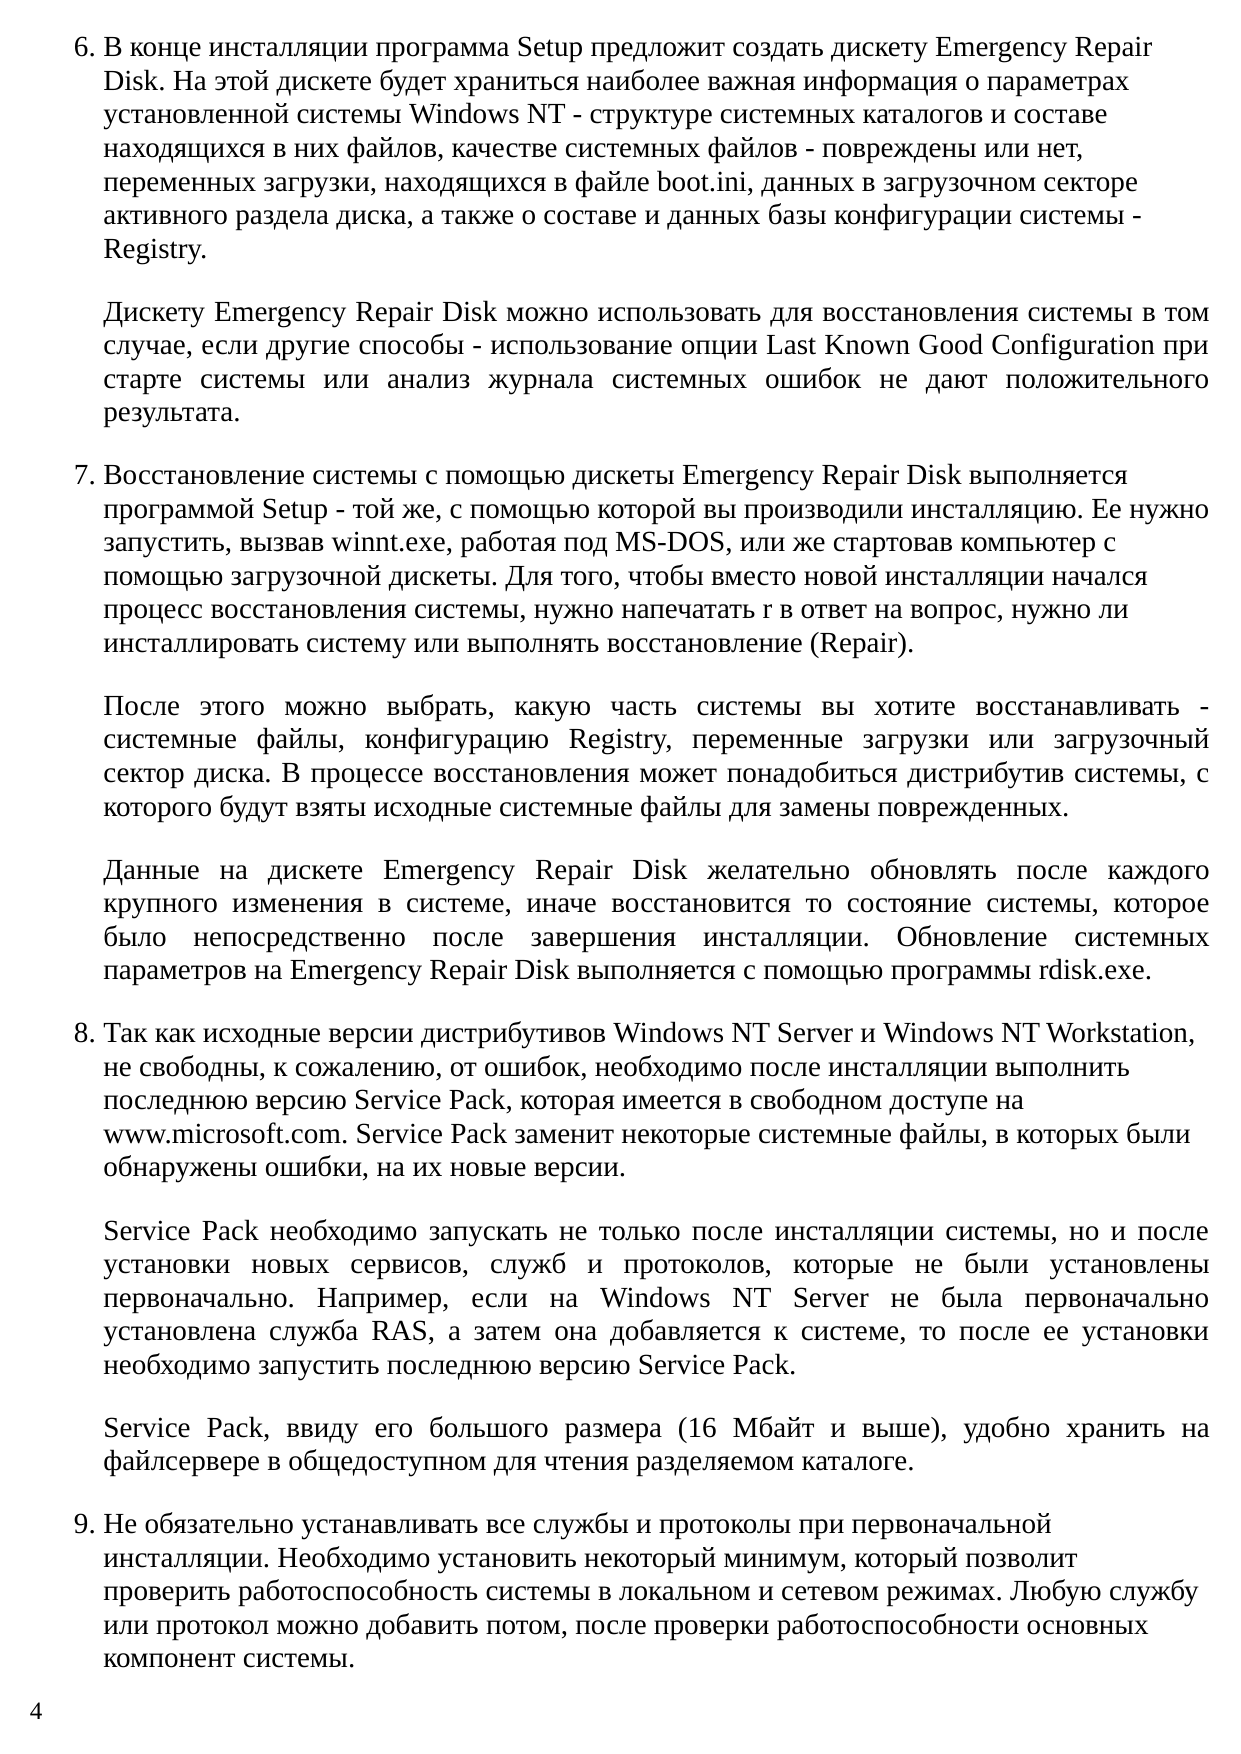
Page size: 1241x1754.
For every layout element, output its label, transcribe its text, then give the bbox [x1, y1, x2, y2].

list Не обязательно устанавливать все службы и протоколы при первоначальной инсталляции. Необходимо установить некоторый минимум, который позволит проверить работоспособность системы в локальном и сетевом режимах. Любую службу или протокол можно добавить потом, после проверки работоспособности основных компонент системы. [74, 1506, 1211, 1674]
list В конце инсталляции программа Setup предложит создать дискету Emergency Repair Disk. На этой дискете будет храниться наиболее важная информация о параметрах установленной системы Windows NT - структуре системных каталогов и составе находящихся в них файлов, качестве системных файлов - повреждены или нет, переменных загрузки, находящихся в файле boot.ini, данных в загрузочном секторе активного раздела диска, а также о составе и данных базы конфигурации системы - Registry. [74, 29, 1211, 264]
list После этого можно выбрать, какую часть системы вы хотите восстанавливать - системные файлы, конфигурацию Registry, переменные загрузки или загрузочный сектор диска. В процессе восстановления может понадобиться дистрибутив системы, с которого будут взяты исходные системные файлы для замены поврежденных. [74, 688, 1211, 822]
list Service Pack необходимо запускать не только после инсталляции системы, но и после установки новых сервисов, служб и протоколов, которые не были установлены первоначально. Например, если на Windows NT Server не была первоначально установлена служба RAS, а затем она добавляется к системе, то после ее установки необходимо запустить последнюю версию Service Pack. [74, 1213, 1211, 1380]
list Дискету Emergency Repair Disk можно использовать для восстановления системы в том случае, если другие способы - использование опции Last Known Good Configuration при старте системы или анализ журнала системных ошибок не дают положительного результата. [74, 294, 1211, 428]
list Так как исходные версии дистрибутивов Windows NT Server и Windows NT Workstation, не свободны, к сожалению, от ошибок, необходимо после инсталляции выполнить последнюю версию Service Pack, которая имеется в свободном доступе на www.microsoft.com. Service Pack заменит некоторые системные файлы, в которых были обнаружены ошибки, на их новые версии. [74, 1015, 1211, 1183]
list Service Pack, ввиду его большого размера (16 Мбайт и выше), удобно хранить на файлсервере в общедоступном для чтения разделяемом каталоге. [74, 1410, 1211, 1477]
list Данные на дискете Emergency Repair Disk желательно обновлять после каждого крупного изменения в системе, иначе восстановится то состояние системы, которое было непосредственно после завершения инсталляции. Обновление системных параметров на Emergency Repair Disk выполняется с помощью программы rdisk.exe. [74, 852, 1211, 986]
list Восстановление системы с помощью дискеты Emergency Repair Disk выполняется программой Setup - той же, с помощью которой вы производили инсталляцию. Ее нужно запустить, вызвав winnt.exe, работая под MS-DOS, или же стартовав компьютер с помощью загрузочной дискеты. Для того, чтобы вместо новой инсталляции начался процесс восстановления системы, нужно напечатать r в ответ на вопрос, нужно ли инсталлировать систему или выполнять восстановление (Repair). [74, 457, 1211, 659]
